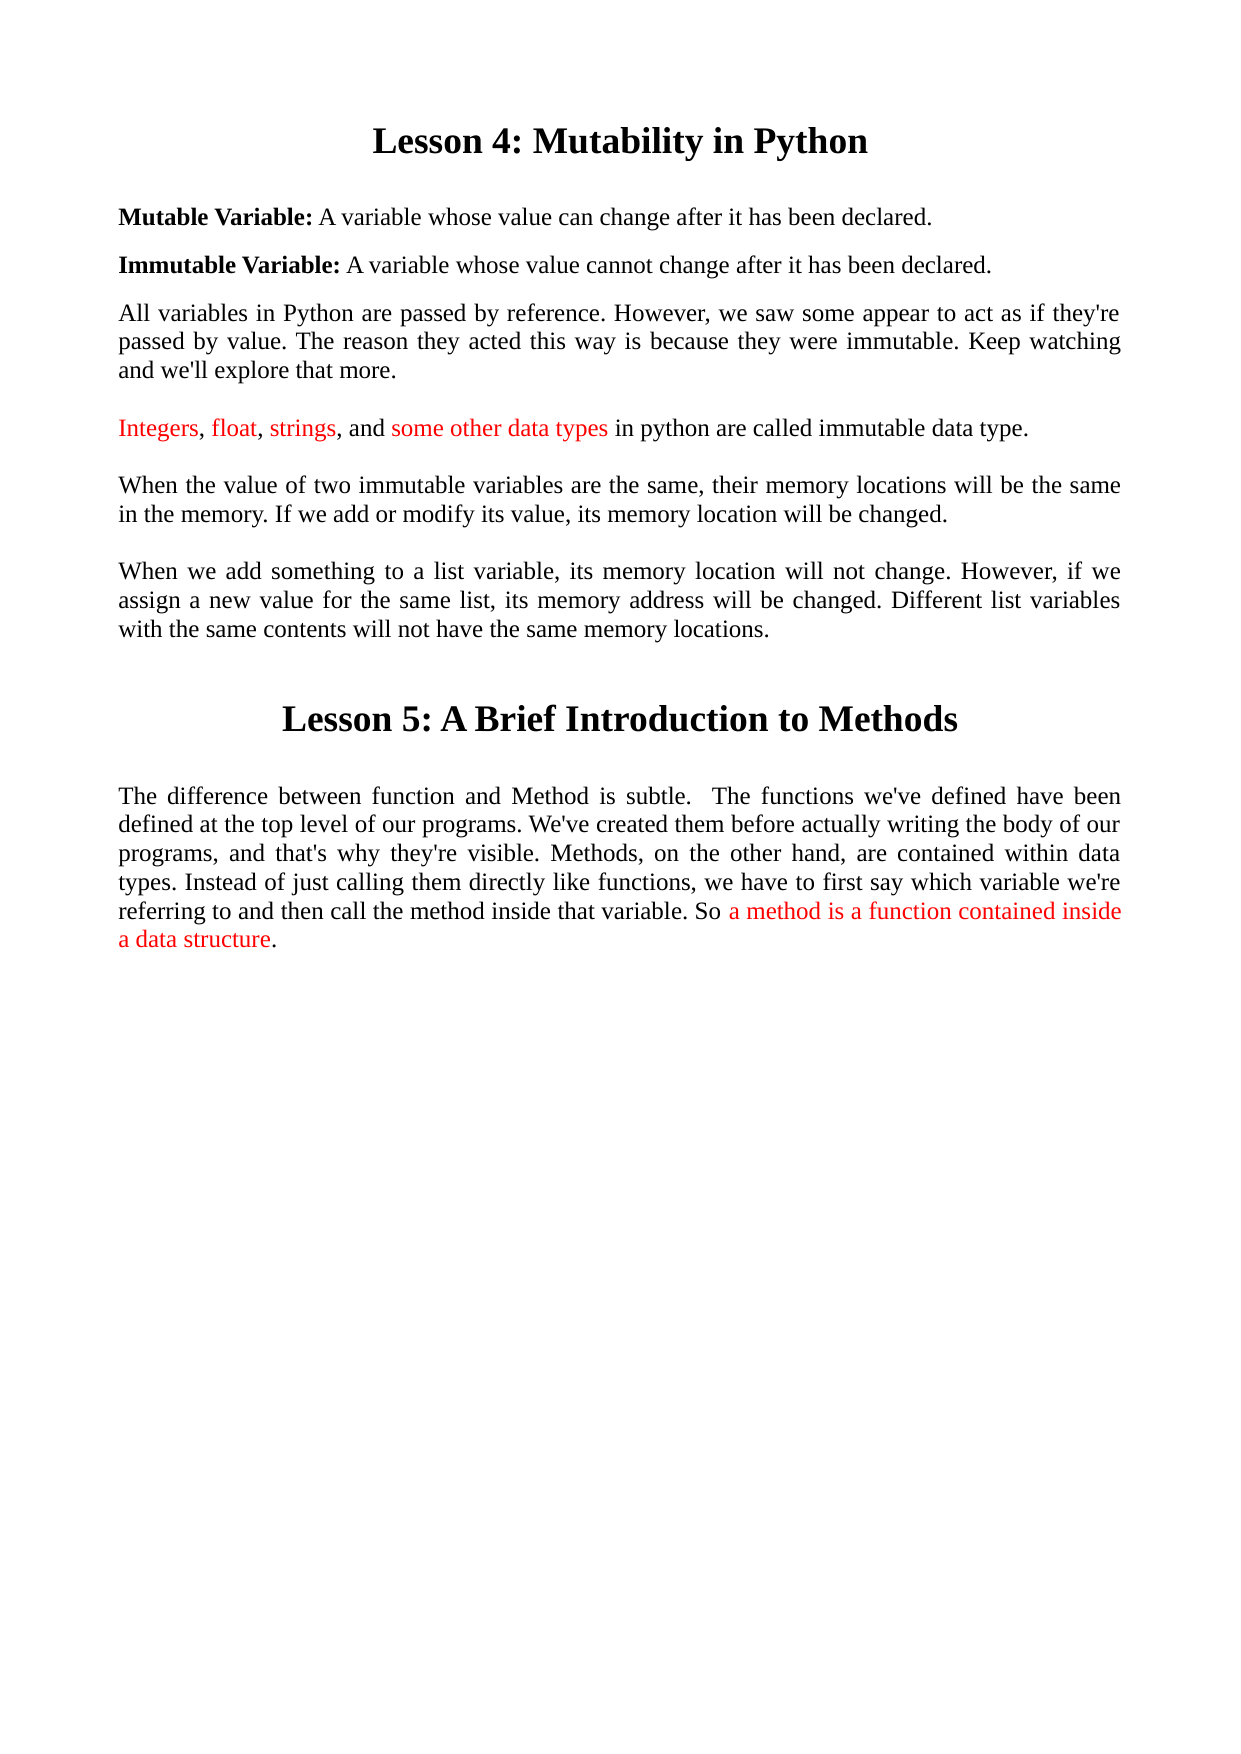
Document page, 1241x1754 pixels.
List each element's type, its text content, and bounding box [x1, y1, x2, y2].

subtitle Lesson 4: Mutability in Python [118, 118, 1122, 161]
text When the value of two immutable variables are the same, their memory locations will be the same in the memory. If we add or modify its value, its memory location will be changed. [118, 470, 1122, 528]
text The difference between function and Method is subtle. The functions we've defined have been defined at the top level of our programs. We've created them before actually writing the body of our programs, and that's why they're visible. Methods, on the other hand, are contained within data types. Instead of just calling them directly like functions, we have to first say which variable we're referring to and then call the method inside that variable. So a method is a function contained inside a data structure. [118, 781, 1122, 953]
text All variables in Python are passed by reference. However, we saw some appear to act as if they're passed by value. The reason they acted this way is because they were immutable. Keep watching and we'll explore that more. [118, 298, 1122, 384]
text When we add something to a list variable, its memory location will not change. However, if we assign a new value for the same list, its memory address will be changed. Different list variables with the same contents will not have the same memory locations. [118, 556, 1122, 643]
text Mutable Variable: A variable whose value can change after it has been declared. [118, 202, 1122, 231]
text Immutable Variable: A variable whose value cannot change after it has been declared. [118, 250, 1122, 279]
subtitle Lesson 5: A Brief Introduction to Methods [118, 696, 1122, 739]
text Integers, float, strings, and some other data types in python are called immutable data type. [118, 413, 1122, 441]
